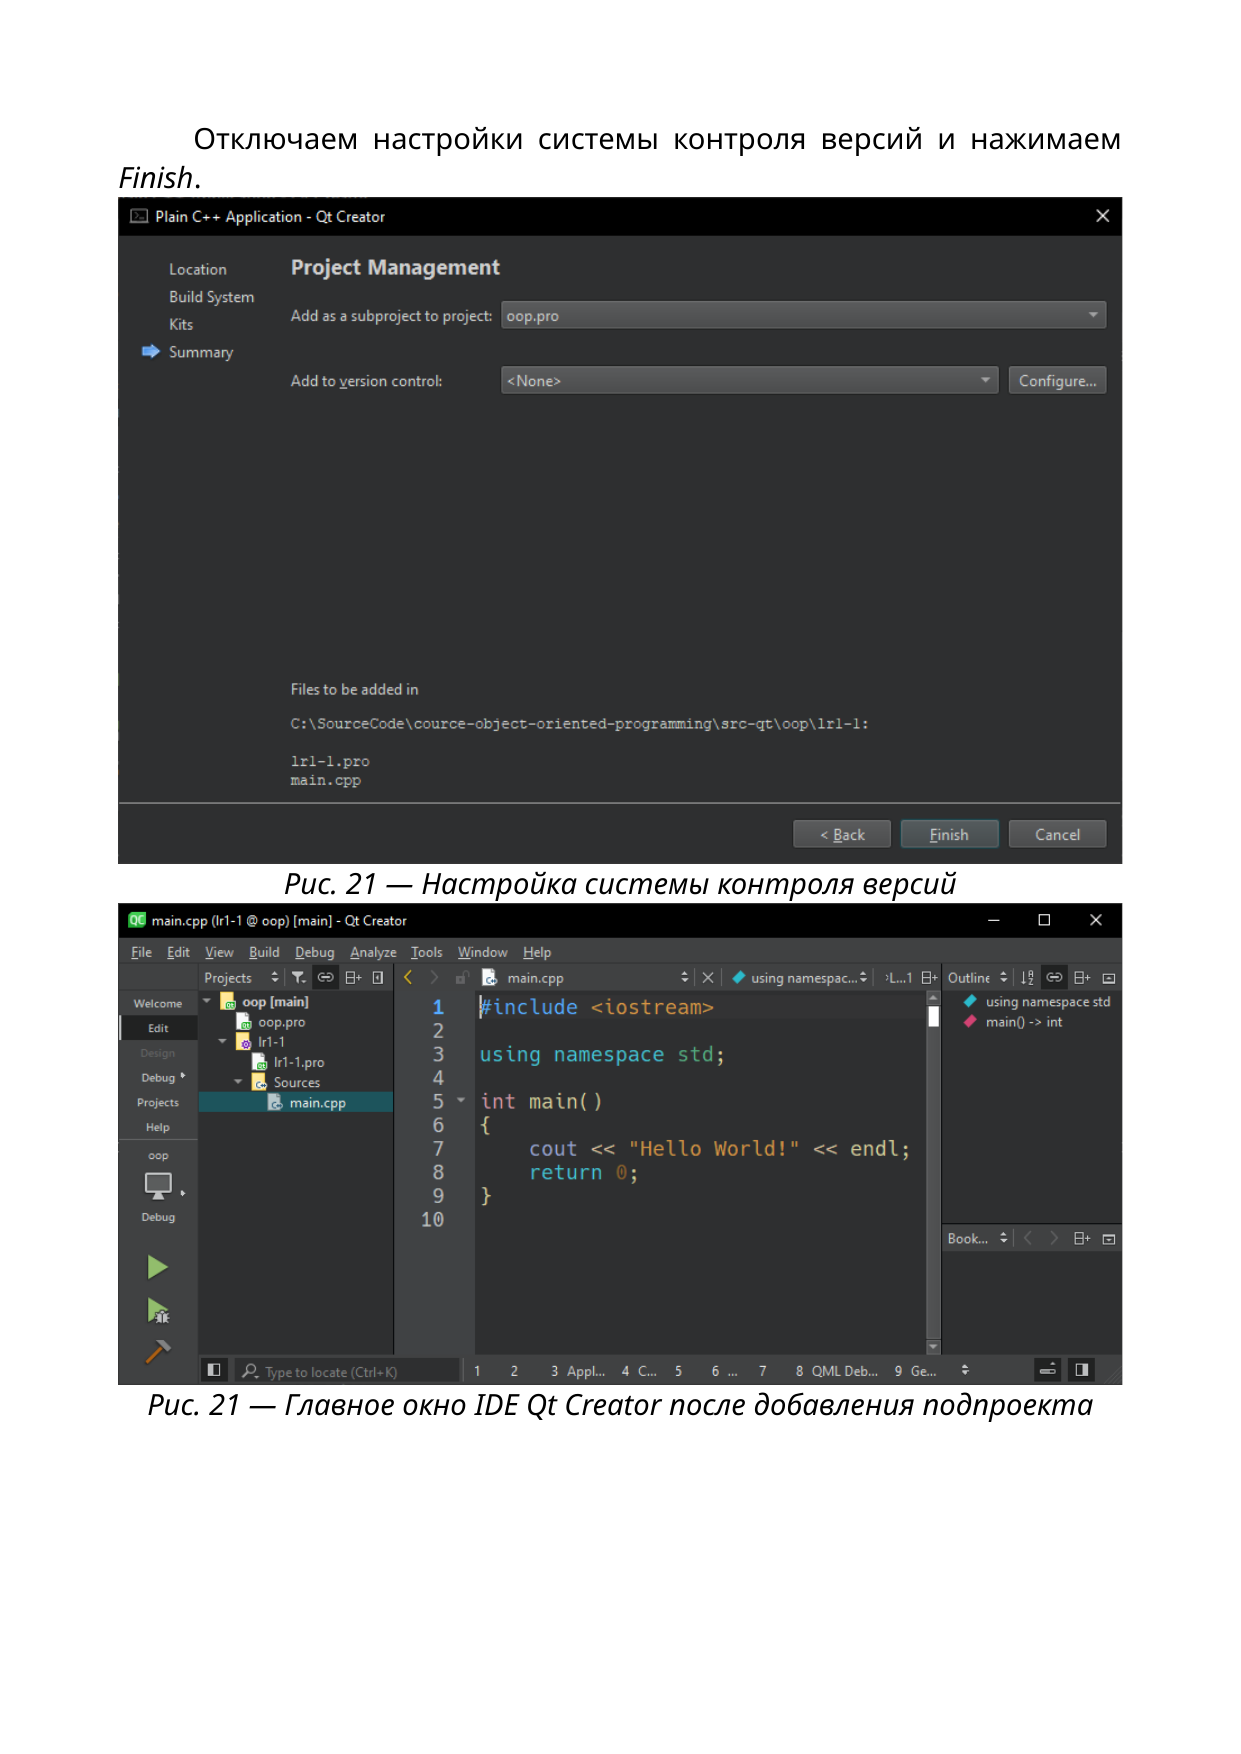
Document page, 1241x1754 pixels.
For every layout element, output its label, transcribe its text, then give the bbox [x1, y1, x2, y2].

text Отключаем настройки системы контроля версий и нажимаем Finish. [118, 118, 1122, 197]
text Рис. 21 — Главное окно IDE Qt Creator после добавления подпроекта [118, 1385, 1122, 1424]
picture [118, 903, 1123, 1385]
picture [118, 197, 1123, 864]
text Рис. 21 — Настройка системы контроля версий [118, 864, 1122, 903]
